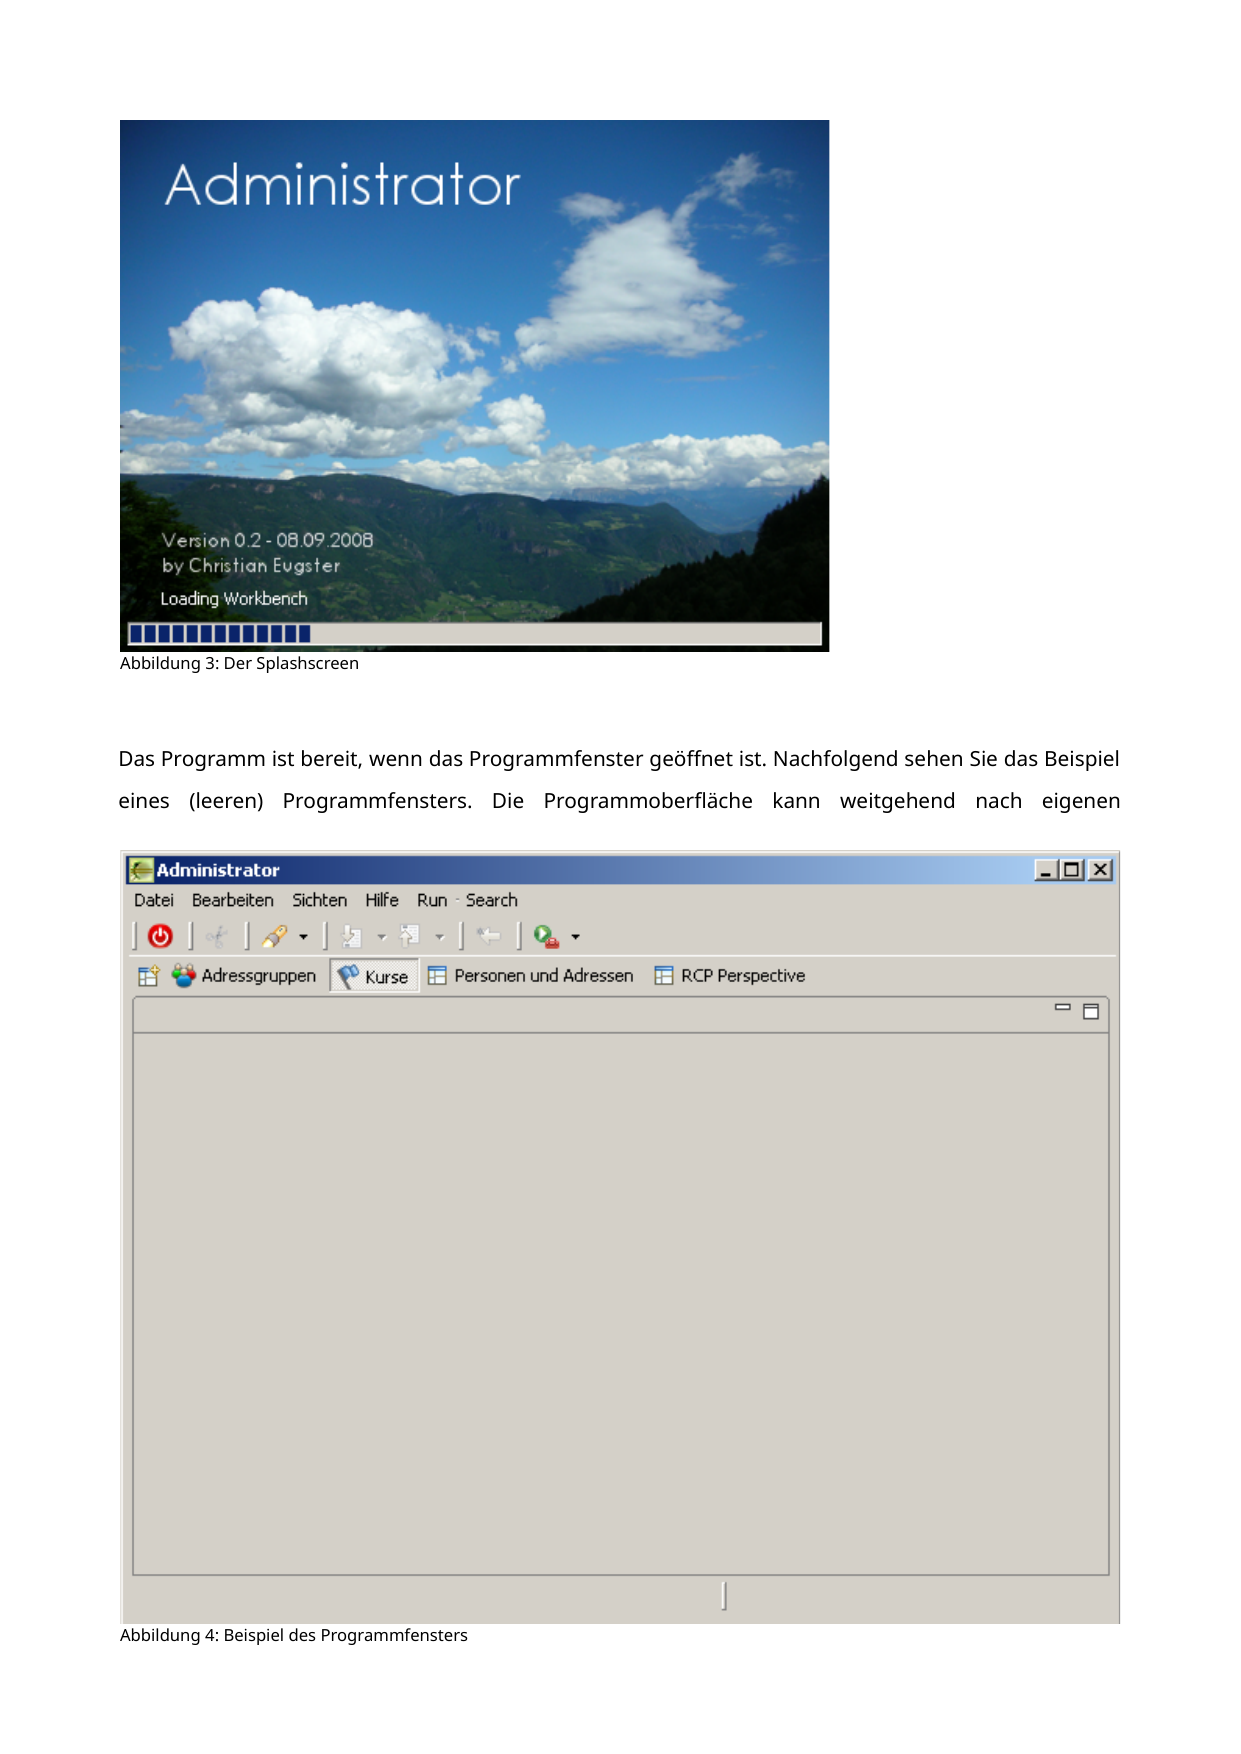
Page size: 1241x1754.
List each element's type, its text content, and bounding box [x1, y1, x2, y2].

text Abbildung 4: Beispiel des Programmfensters [120, 1624, 1121, 1647]
text Das Programm ist bereit, wenn das Programmfenster geöffnet ist. Nachfolgend sehen Sie das Beispiel eines (leeren) Programmfensters. Die Programmoberfläche kann weitgehend nach eigenen [118, 744, 1122, 815]
text Abbildung 3: Der Splashscreen [120, 652, 829, 674]
picture [120, 120, 830, 652]
text [120, 1647, 1121, 1694]
